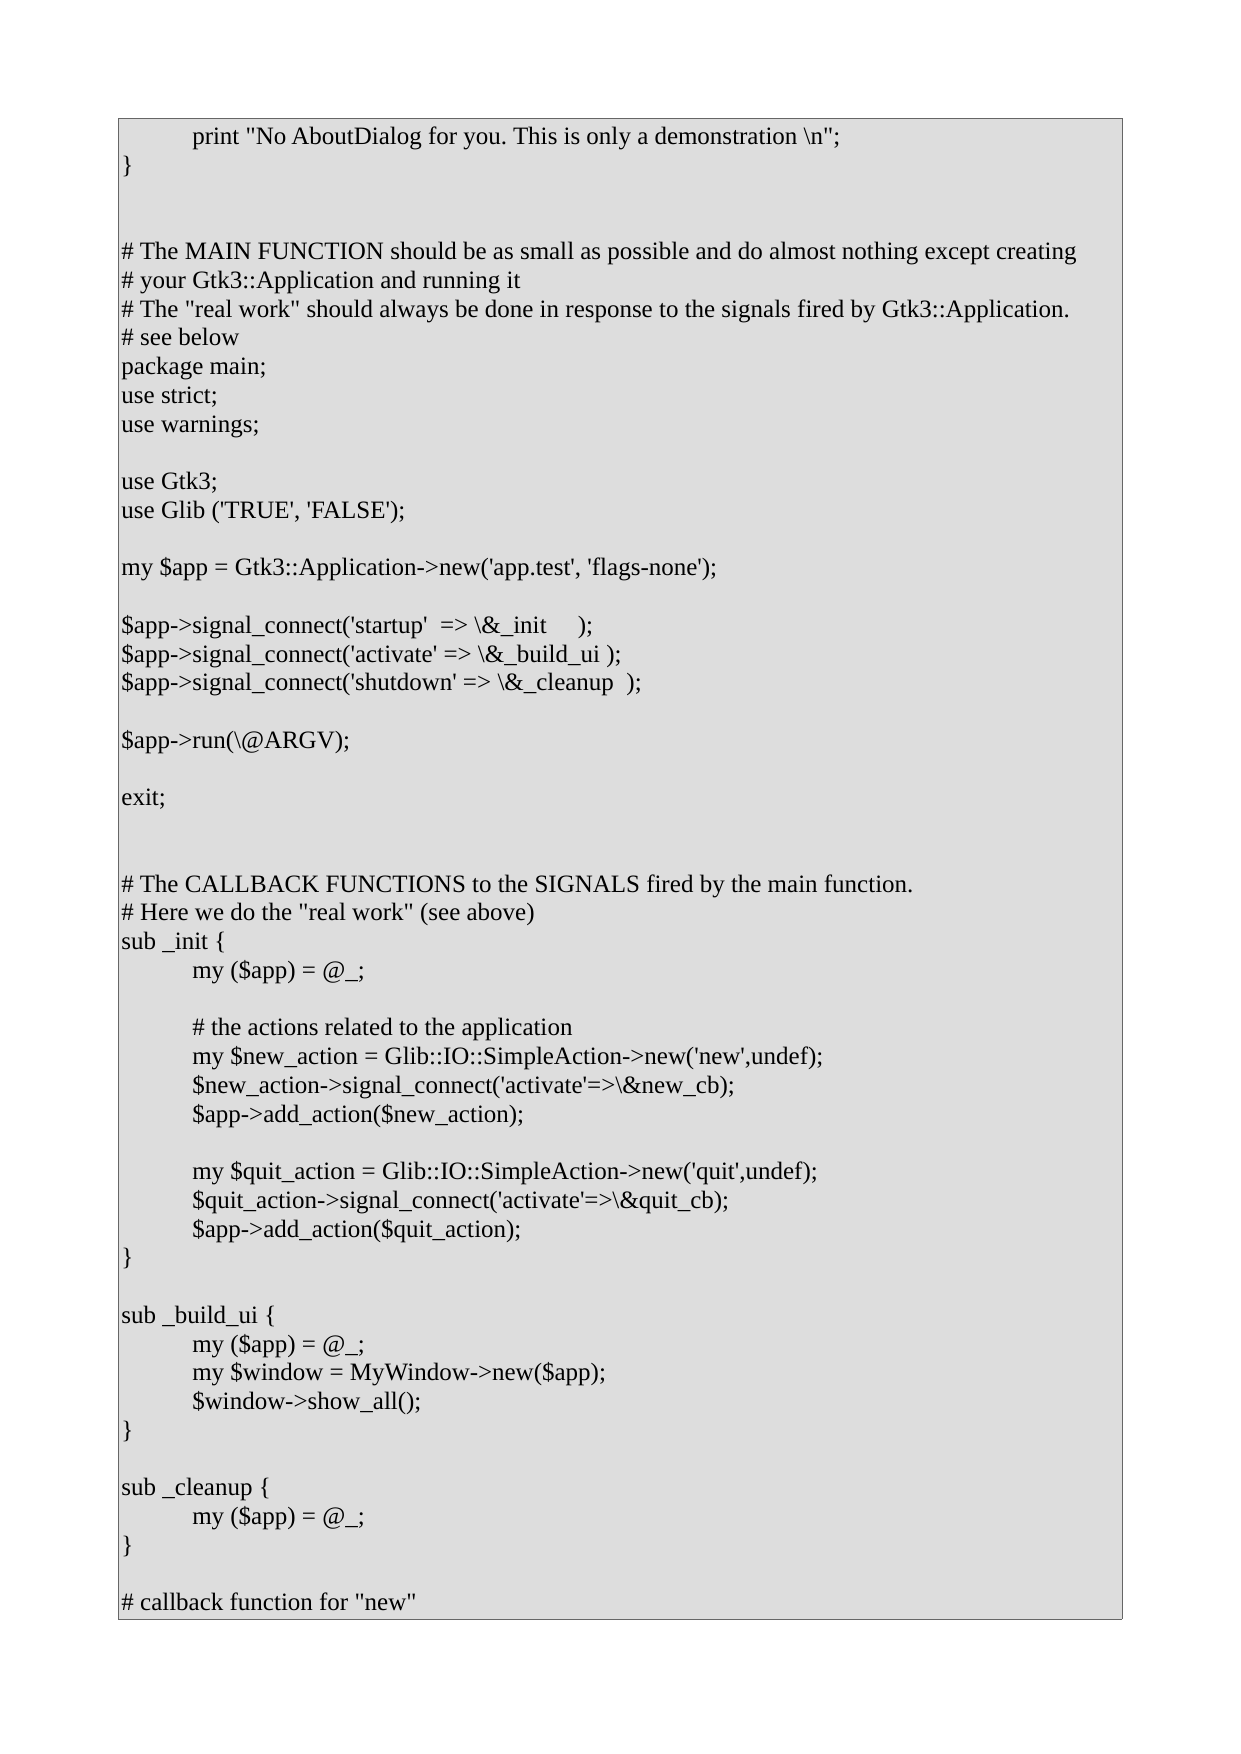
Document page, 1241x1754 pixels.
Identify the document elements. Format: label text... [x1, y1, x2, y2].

text my ($app) = @_; [119, 1498, 1122, 1527]
text my $quit_action = Glib::IO::SimpleAction->new('quit',undef); [119, 1153, 1122, 1182]
text $quit_action->signal_connect('activate'=>\&quit_cb); [119, 1182, 1122, 1211]
text $app->signal_connect('startup' => \&_init ); [119, 607, 1122, 636]
text my $window = MyWindow->new($app); [119, 1354, 1122, 1383]
text package main; [119, 348, 1122, 377]
text $app->add_action($quit_action); [119, 1211, 1122, 1239]
text sub _cleanup { [119, 1469, 1122, 1498]
text print "No AboutDialog for you. This is only a demonstration \n"; [119, 119, 1122, 147]
text use strict; [119, 377, 1122, 406]
text # Here we do the "real work" (see above) [119, 894, 1122, 923]
text use Gtk3; [119, 463, 1122, 492]
text $app->signal_connect('shutdown' => \&_cleanup ); [119, 664, 1122, 693]
text } [119, 1527, 1122, 1556]
text my $app = Gtk3::Application->new('app.test', 'flags-none'); [119, 549, 1122, 578]
text # The CALLBACK FUNCTIONS to the SIGNALS fired by the main function. [119, 866, 1122, 894]
text $app->run(\@ARGV); [119, 722, 1122, 751]
text sub _build_ui { [119, 1297, 1122, 1326]
text sub _init { [119, 923, 1122, 952]
text use Glib ('TRUE', 'FALSE'); [119, 492, 1122, 521]
text # callback function for "new" [119, 1584, 1122, 1619]
text $window->show_all(); [119, 1383, 1122, 1412]
text exit; [119, 779, 1122, 808]
text # see below [119, 319, 1122, 348]
text # The MAIN FUNCTION should be as small as possible and do almost nothing except creating [119, 233, 1122, 262]
text my ($app) = @_; [119, 1326, 1122, 1354]
text # the actions related to the application [119, 1009, 1122, 1038]
text # your Gtk3::Application and running it [119, 262, 1122, 291]
text use warnings; [119, 406, 1122, 434]
text # The "real work" should always be done in response to the signals fired by Gtk3::Application. [119, 291, 1122, 319]
text } [119, 1239, 1122, 1268]
text my ($app) = @_; [119, 952, 1122, 981]
text $app->add_action($new_action); [119, 1096, 1122, 1124]
text my $new_action = Glib::IO::SimpleAction->new('new',undef); [119, 1038, 1122, 1067]
text } [119, 1412, 1122, 1441]
text $app->signal_connect('activate' => \&_build_ui ); [119, 636, 1122, 664]
text $new_action->signal_connect('activate'=>\&new_cb); [119, 1067, 1122, 1096]
text } [119, 147, 1122, 176]
